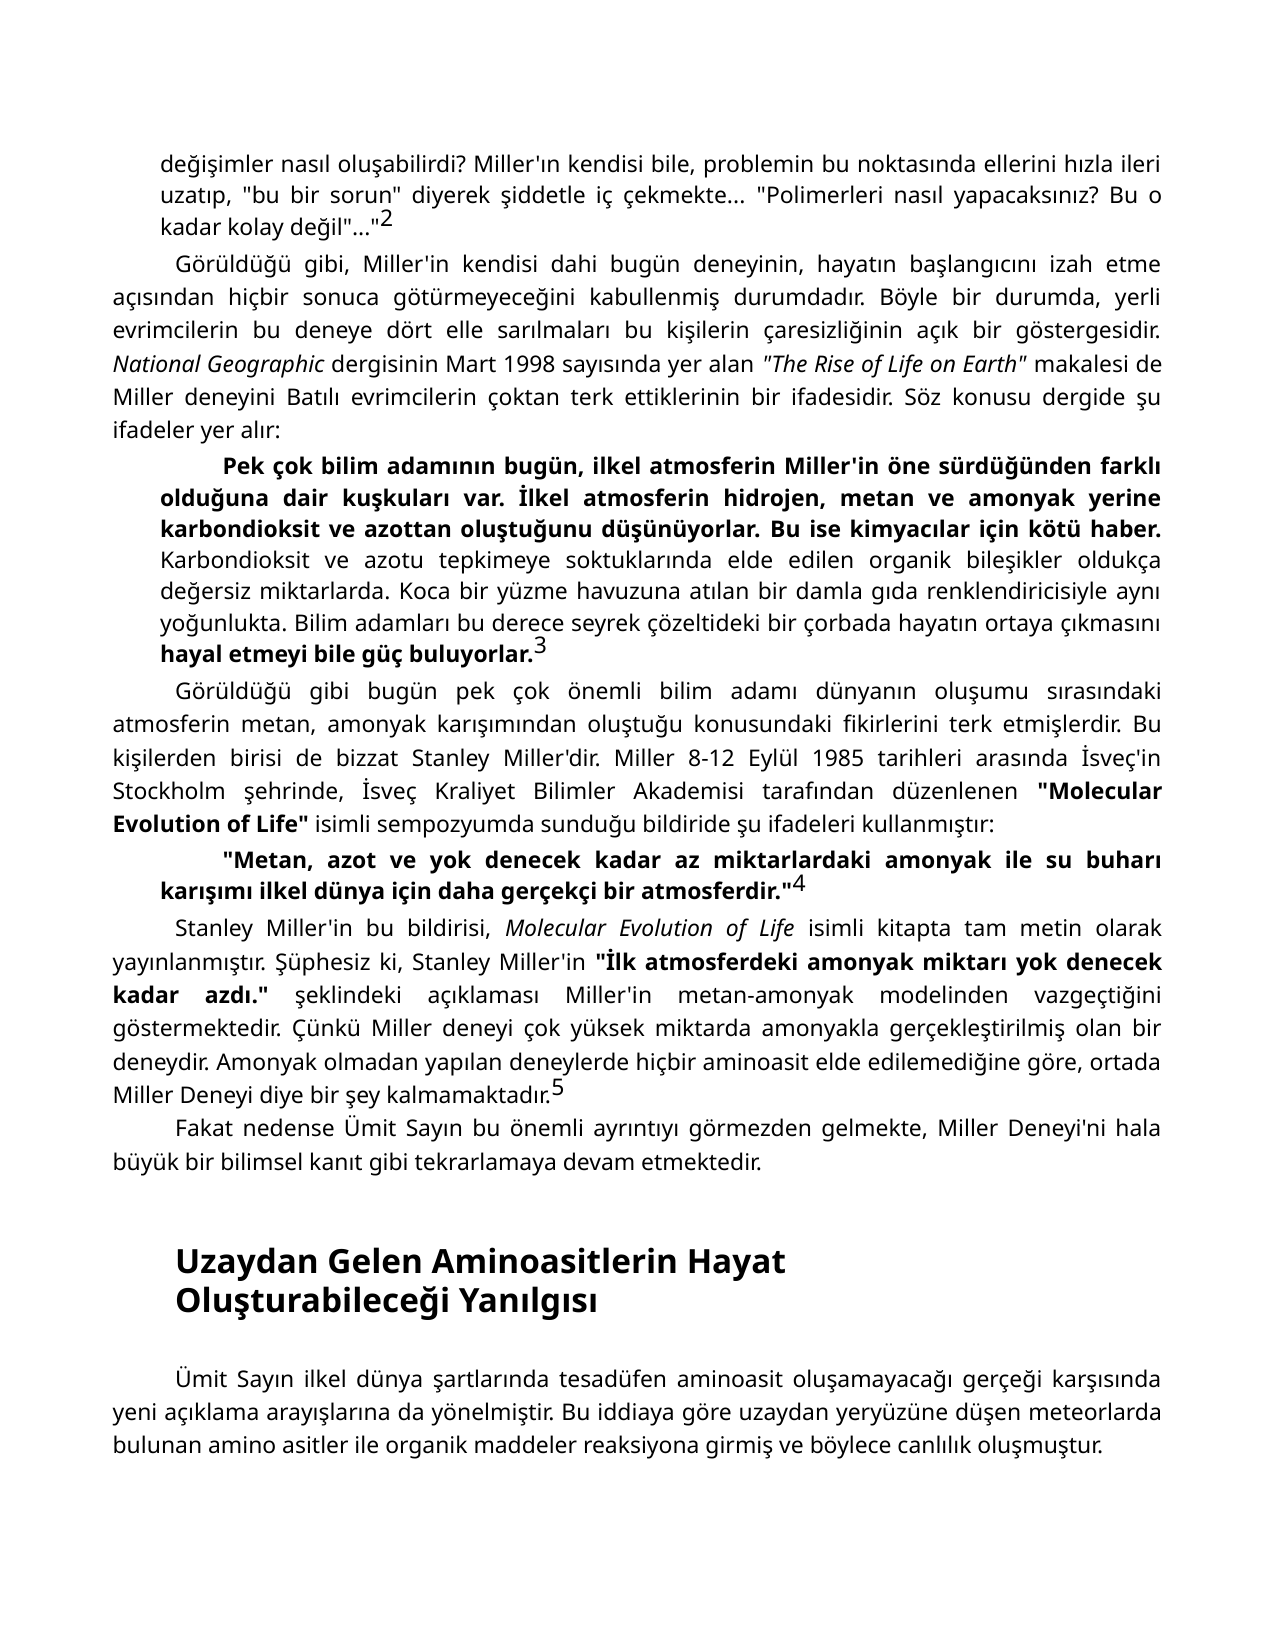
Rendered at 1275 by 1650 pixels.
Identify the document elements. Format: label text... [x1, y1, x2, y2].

text Görüldüğü gibi bugün pek çok önemli bilim adamı dünyanın oluşumu sırasındaki atmosferin metan, amonyak karışımından oluştuğu konusundaki fikirlerini terk etmişlerdir. Bu kişilerden birisi de bizzat Stanley Miller'dir. Miller 8-12 Eylül 1985 tarihleri arasında İsveç'in Stockholm şehrinde, İsveç Kraliyet Bilimler Akademisi tarafından düzenlenen "Molecular Evolution of Life" isimli sempozyumda sunduğu bildiride şu ifadeleri kullanmıştır: [112, 673, 1162, 839]
text "Metan, azot ve yok denecek kadar az miktarlardaki amonyak ile su buharı karışımı ilkel dünya için daha gerçekçi bir atmosferdir."4 [160, 843, 1162, 906]
text Ümit Sayın ilkel dünya şartlarında tesadüfen aminoasit oluşamayacağı gerçeği karşısında yeni açıklama arayışlarına da yönelmiştir. Bu iddiaya göre uzaydan yeryüzüne düşen meteorlarda bulunan amino asitler ile organik maddeler reaksiyona girmiş ve böylece canlılık oluşmuştur. [112, 1361, 1162, 1461]
text Görüldüğü gibi, Miller'in kendisi dahi bugün deneyinin, hayatın başlangıcını izah etme açısından hiçbir sonuca götürmeyeceğini kabullenmiş durumdadır. Böyle bir durumda, yerli evrimcilerin bu deneye dört elle sarılmaları bu kişilerin çaresizliğinin açık bir göstergesidir. National Geographic dergisinin Mart 1998 sayısında yer alan "The Rise of Life on Earth" makalesi de Miller deneyini Batılı evrimcilerin çoktan terk ettiklerinin bir ifadesidir. Söz konusu dergide şu ifadeler yer alır: [112, 246, 1162, 446]
text Stanley Miller'in bu bildirisi, Molecular Evolution of Life isimli kitapta tam metin olarak yayınlanmıştır. Şüphesiz ki, Stanley Miller'in "İlk atmosferdeki amonyak miktarı yok denecek kadar azdı." şeklindeki açıklaması Miller'in metan-amonyak modelinden vazgeçtiğini göstermektedir. Çünkü Miller deneyi çok yüksek miktarda amonyakla gerçekleştirilmiş olan bir deneydir. Amonyak olmadan yapılan deneylerde hiçbir aminoasit elde edilemediğine göre, ortada Miller Deneyi diye bir şey kalmamaktadır.5 [112, 910, 1162, 1110]
subtitle Oluşturabileceği Yanılgısı [112, 1289, 1162, 1318]
text Pek çok bilim adamının bugün, ilkel atmosferin Miller'in öne sürdüğünden farklı olduğuna dair kuşkuları var. İlkel atmosferin hidrojen, metan ve amonyak yerine karbondioksit ve azottan oluştuğunu düşünüyorlar. Bu ise kimyacılar için kötü haber. Karbondioksit ve azotu tepkimeye soktuklarında elde edilen organik bileşikler oldukça değersiz miktarlarda. Koca bir yüzme havuzuna atılan bir damla gıda renklendiricisiyle aynı yoğunlukta. Bilim adamları bu derece seyrek çözeltideki bir çorbada hayatın ortaya çıkmasını hayal etmeyi bile güç buluyorlar.3 [160, 450, 1162, 668]
subtitle Uzaydan Gelen Aminoasitlerin Hayat [112, 1251, 1162, 1280]
text Fakat nedense Ümit Sayın bu önemli ayrıntıyı görmezden gelmekte, Miller Deneyi'ni hala büyük bir bilimsel kanıt gibi tekrarlamaya devam etmektedir. [112, 1110, 1162, 1177]
text değişimler nasıl oluşabilirdi? Miller'ın kendisi bile, problemin bu noktasında ellerini hızla ileri uzatıp, "bu bir sorun" diyerek şiddetle iç çekmekte... "Polimerleri nasıl yapacaksınız? Bu o kadar kolay değil"..."2 [160, 148, 1162, 241]
